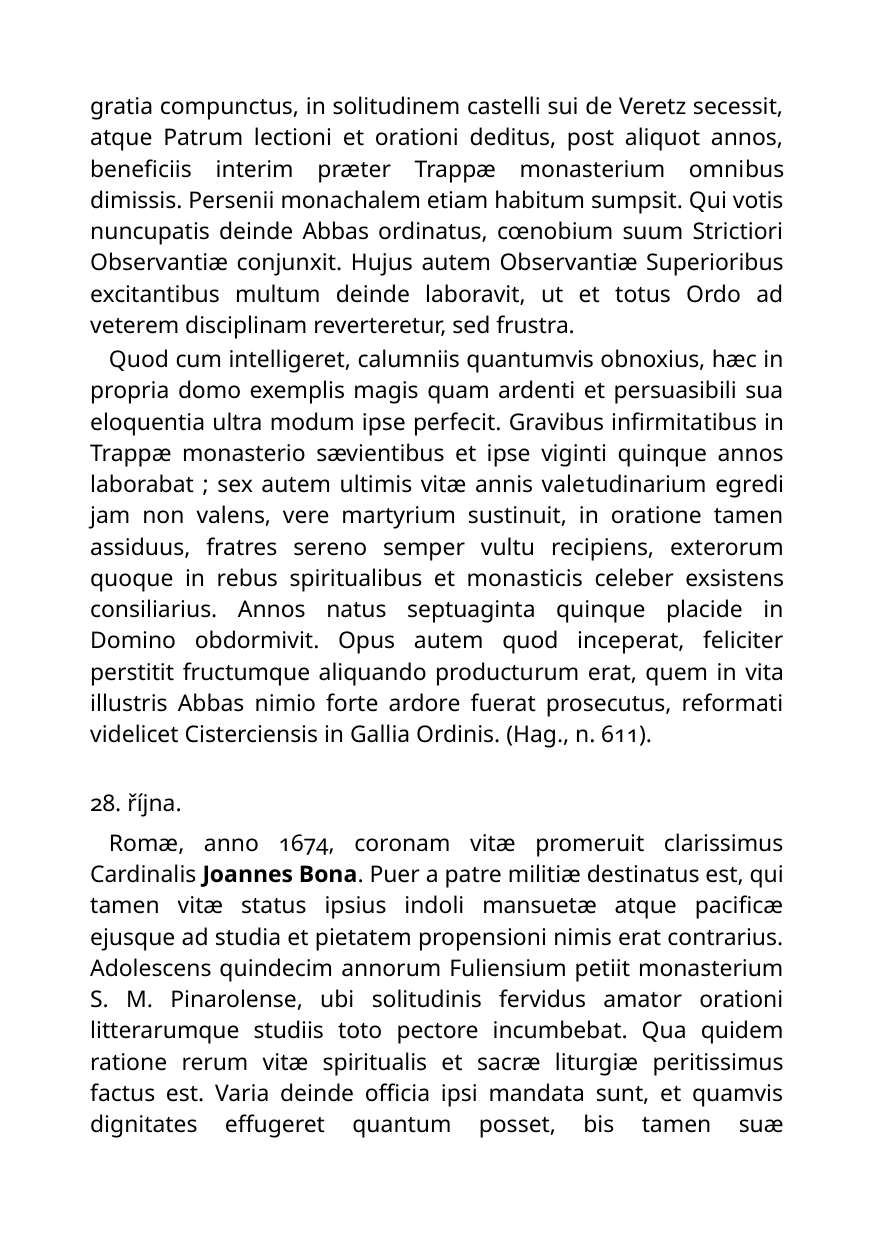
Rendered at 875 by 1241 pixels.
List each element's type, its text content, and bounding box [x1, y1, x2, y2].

text Quod cum intelligeret, calumniis quantumvis obnoxius, hæc in propria domo exemplis magis quam ardenti et persuasibili sua eloquentia ultra modum ipse perfecit. Gravibus infirmita­tibus in Trappæ monasterio sævientibus et ipse viginti quinque annos laborabat ; sex autem ultimis vitæ annis vale­tudinarium egredi jam non valens, vere martyrium sustinuit, in oratione tamen assiduus, fratres sereno semper vultu recipiens, exterorum quoque in rebus spiritualibus et mona­sticis celeber exsistens consiliarius. Annos natus septuaginta quinque placide in Domino obdormivit. Opus autem quod inceperat, feliciter perstitit fructumque aliquando productu­rum erat, quem in vita illustris Abbas nimio forte ardore fuerat prosecutus, reformati videlicet Cisterciensis in Gallia Ordinis. (Hag., n. 611). [90, 343, 784, 749]
text gratia compunctus, in solitudinem castelli sui de Veretz secessit, atque Patrum lectioni et orationi deditus, post aliquot annos, beneficiis interim præter Trappæ monasterium omni­bus dimissis. Persenii monachalem etiam habitum sumpsit. Qui votis nuncupatis deinde Abbas ordinatus, cœnobium suum Strictiori Observantiæ conjunxit. Hujus autem Observantiæ Superioribus excitantibus multum deinde laboravit, ut et totus Ordo ad veterem disciplinam reverteretur, sed frustra. [90, 90, 784, 340]
text Romæ, anno 1674, coronam vitæ promeruit clarissimus Cardinalis Joannes Bona. Puer a patre militiæ destinatus est, qui tamen vitæ status ipsius indoli mansuetæ atque pacificæ ejusque ad studia et pietatem propensioni nimis erat contrarius. Adolescens quindecim annorum Fuliensium petiit monasterium S. M. Pinarolense, ubi solitudinis fervidus amator orationi litterarumque studiis toto pectore incumbebat. Qua quidem ratione rerum vitæ spiritualis et sacræ liturgiæ peritissimus factus est. Varia deinde officia ipsi mandata sunt, et quamvis dignitates effugeret quantum posset, bis tamen suæ [90, 827, 784, 1139]
text 28. října. [90, 787, 784, 818]
